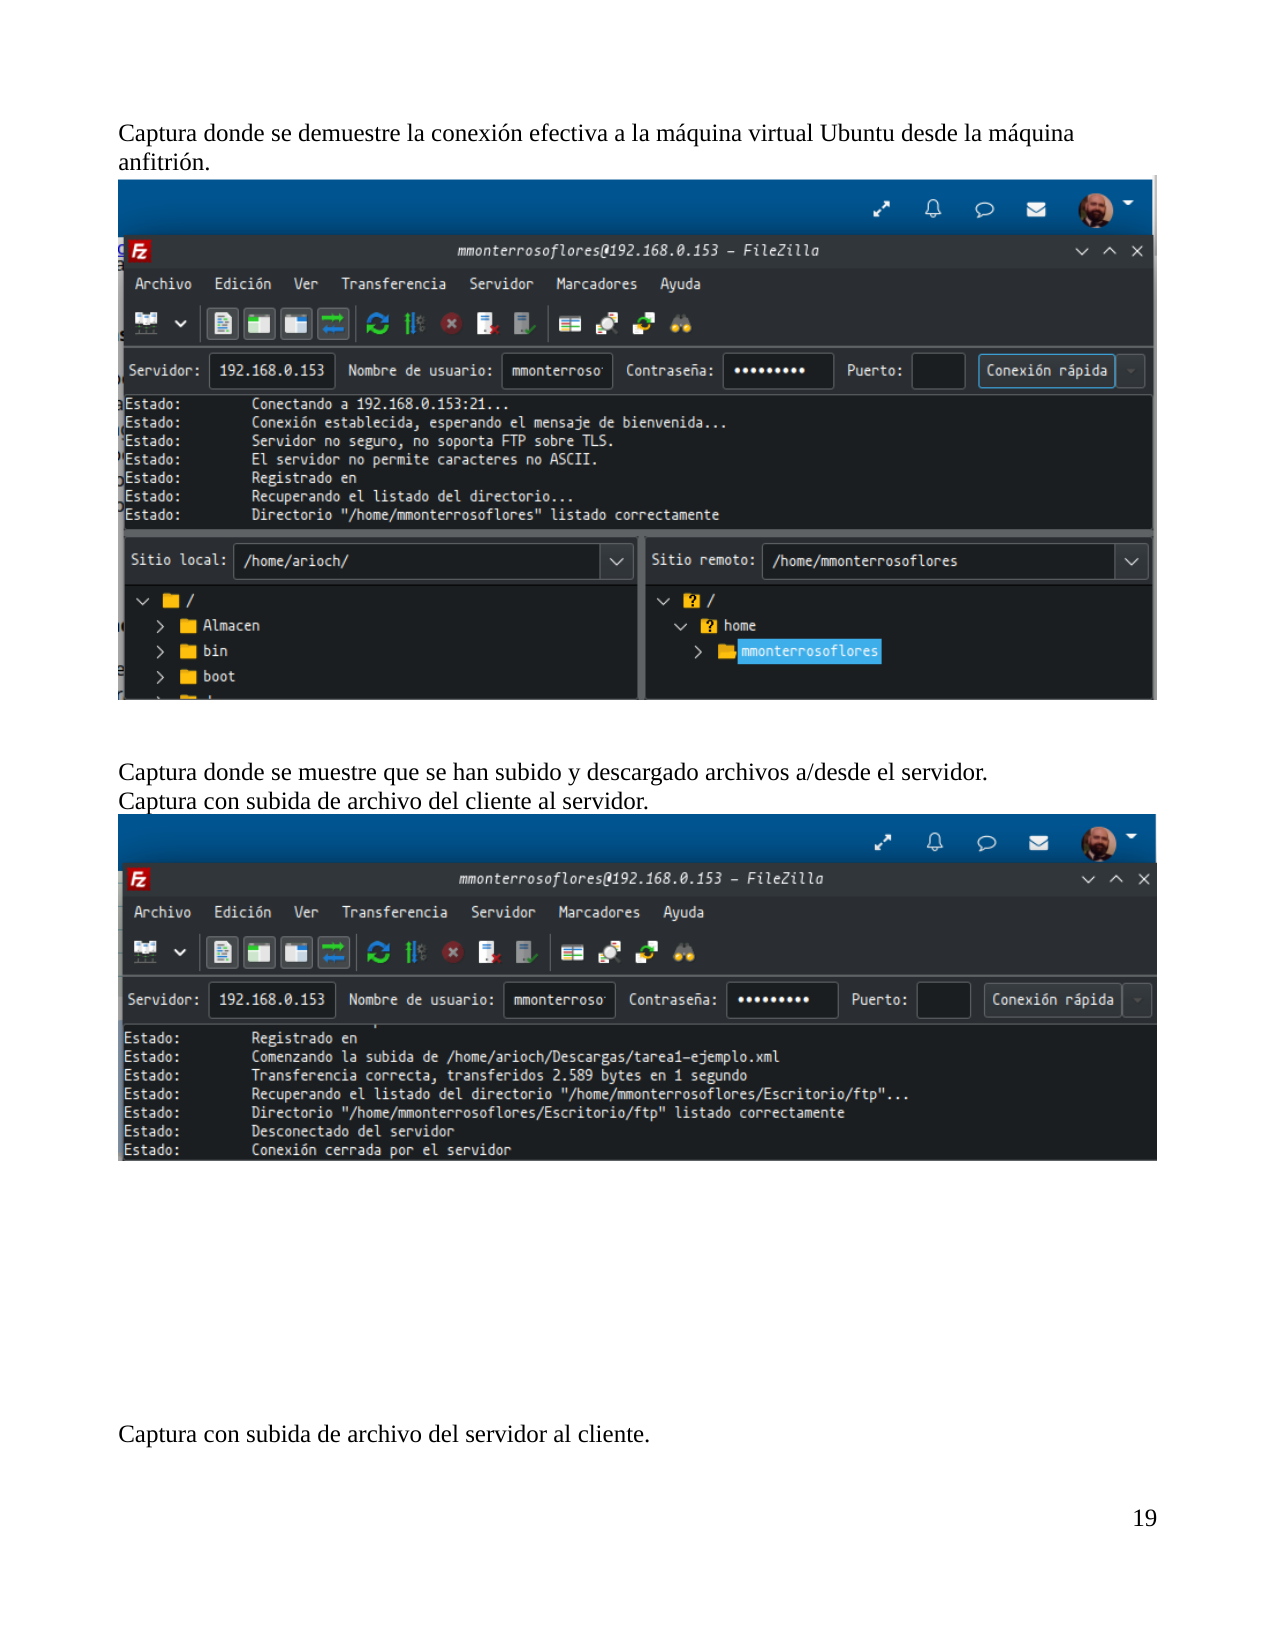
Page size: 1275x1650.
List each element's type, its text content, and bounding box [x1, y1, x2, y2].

picture [118, 175, 1157, 700]
table_header Captura con subida de archivo del cliente al servidor. [118, 786, 1157, 814]
text Captura donde se muestre que se han subido y descargado archivos a/desde el servidor. [118, 757, 1157, 786]
table_cell Captura con subida de archivo del servidor al cliente. [118, 1189, 1157, 1448]
text Captura donde se demuestre la conexión efectiva a la máquina virtual Ubuntu desde la máquina anfitrión. [118, 118, 1157, 175]
table_header [118, 1161, 1157, 1189]
table_header [118, 700, 1157, 728]
picture [118, 814, 1157, 1161]
